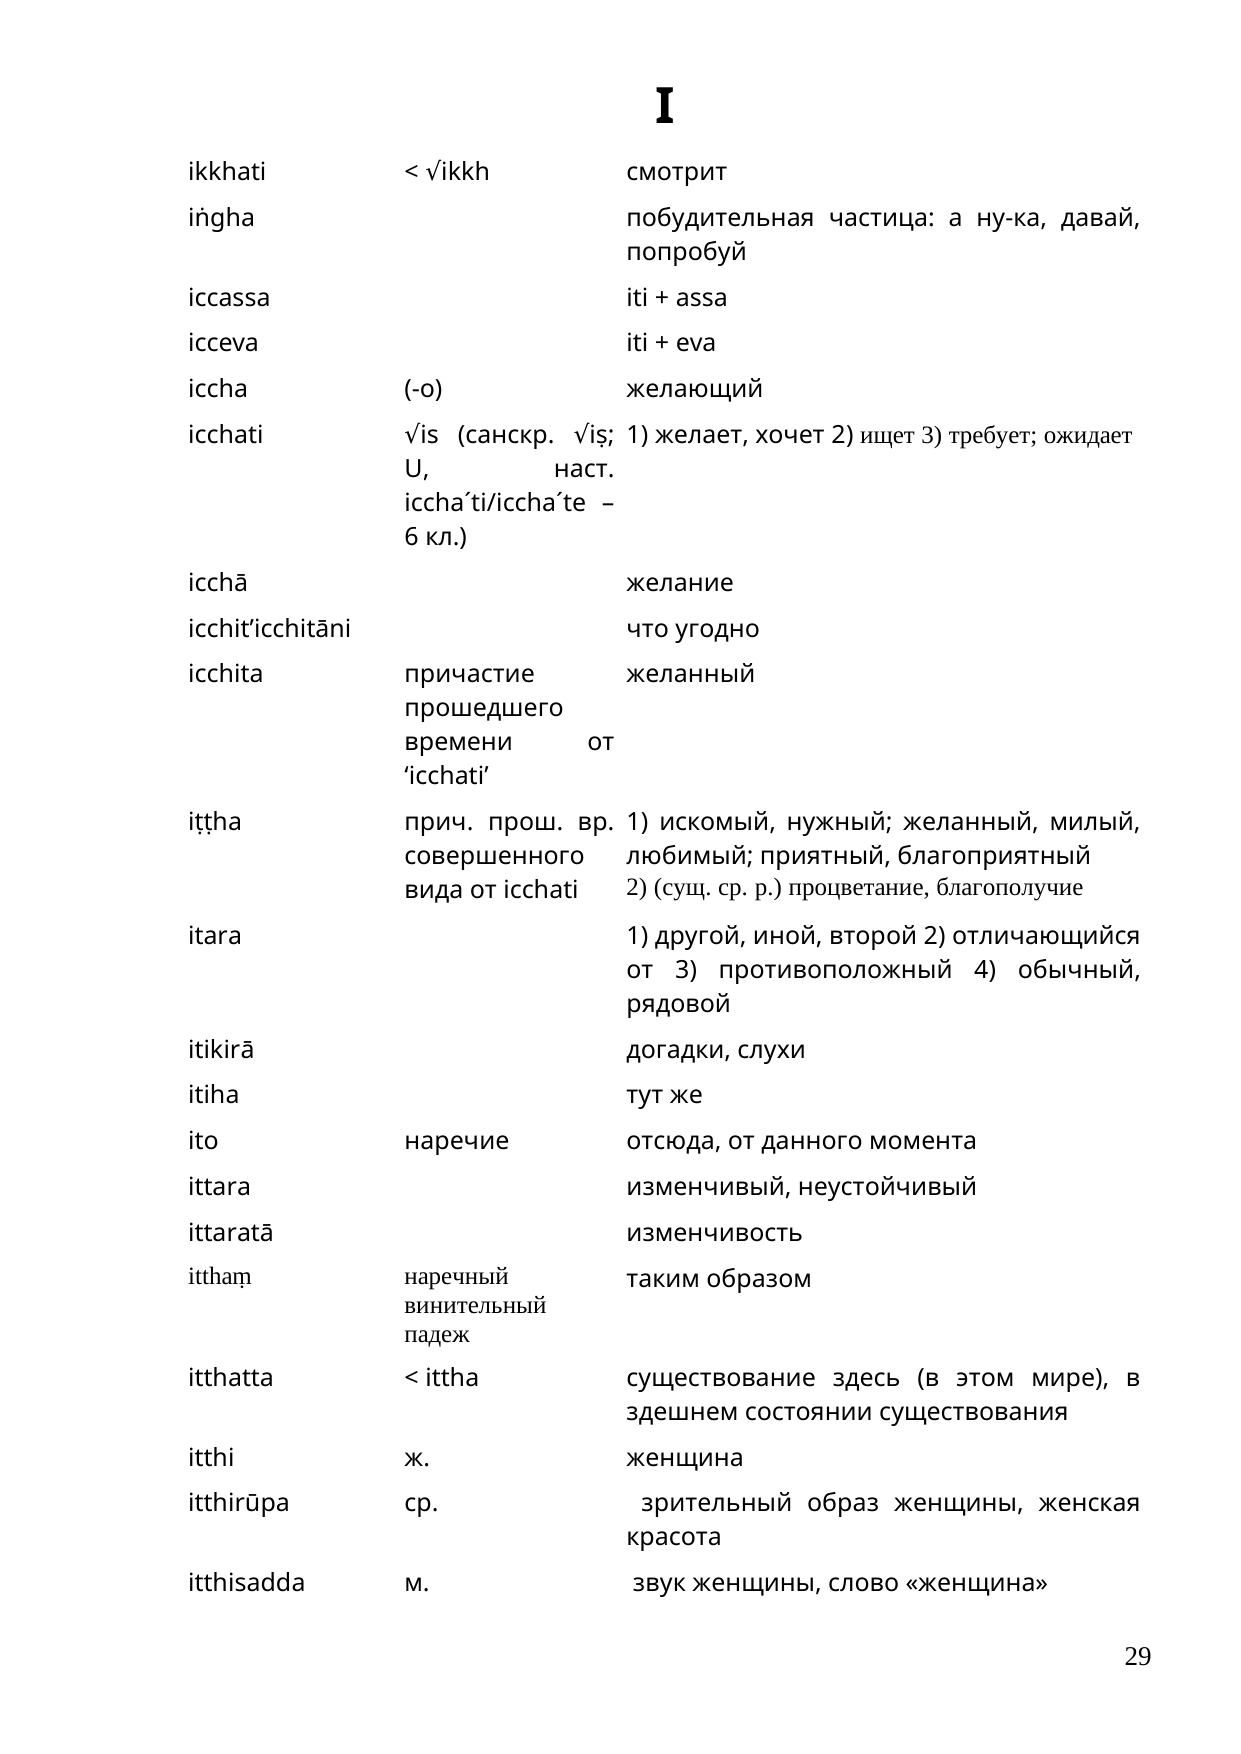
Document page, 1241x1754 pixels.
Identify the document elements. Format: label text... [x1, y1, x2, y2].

table_cell (-o) [398, 365, 620, 411]
table_cell прич. прош. вр. совершенного вида от icchati [398, 798, 620, 912]
table_header < √ikkh [398, 148, 620, 194]
table_cell изменчивый, неустойчивый [620, 1163, 1147, 1209]
table_cell [398, 1026, 620, 1071]
table_cell iṭṭha [182, 798, 398, 912]
table_cell ittara [182, 1163, 398, 1209]
table_cell причастие прошедшего времени от ‘icchati’ [398, 650, 620, 798]
table_cell 1) другой, иной, второй 2) отличающийся от 3) противоположный 4) обычный, рядовой [620, 912, 1147, 1026]
table_header ikkhati [182, 148, 398, 194]
table_cell itthaṃ [182, 1255, 398, 1354]
table_cell iti + eva [620, 319, 1147, 365]
subtitle I [177, 69, 1151, 137]
table_cell icceva [182, 319, 398, 365]
table_cell iṅgha [182, 194, 398, 273]
table_cell [398, 605, 620, 650]
table_cell женщина [620, 1434, 1147, 1479]
table_cell ж. [398, 1434, 620, 1479]
table_cell зрительный образ женщины, женская красота [620, 1480, 1147, 1559]
table_cell itthirūpa [182, 1480, 398, 1559]
table_cell побудительная частица: а ну-ка, давай, попробуй [620, 194, 1147, 273]
table_cell itara [182, 912, 398, 1026]
table_cell ito [182, 1117, 398, 1163]
table_cell [398, 1163, 620, 1209]
table_cell таким образом [620, 1255, 1147, 1354]
table_cell icchita [182, 650, 398, 798]
table_cell √is (санскр. √iṣ; U, наст. iccha´ti/iccha´te – 6 кл.) [398, 411, 620, 559]
table_cell icchit’icchitāni [182, 605, 398, 650]
table_cell изменчивость [620, 1209, 1147, 1255]
table_cell желающий [620, 365, 1147, 411]
table_cell желанный [620, 650, 1147, 798]
table_cell догадки, слухи [620, 1026, 1147, 1071]
table_cell < ittha [398, 1354, 620, 1434]
table_cell наречие [398, 1117, 620, 1163]
table_cell icchati [182, 411, 398, 559]
table_cell iccha [182, 365, 398, 411]
table_cell [398, 194, 620, 273]
table_cell ср. [398, 1480, 620, 1559]
table_cell [398, 912, 620, 1026]
table_cell м. [398, 1559, 620, 1605]
table_cell iccassa [182, 274, 398, 319]
table_cell itthi [182, 1434, 398, 1479]
table_header смотрит [620, 148, 1147, 194]
table_cell itthisadda [182, 1559, 398, 1605]
table_cell [398, 319, 620, 365]
table_cell существование здесь (в этом мире), в здешнем состоянии существования [620, 1354, 1147, 1434]
table_cell iti + assa [620, 274, 1147, 319]
table_cell желание [620, 559, 1147, 604]
table_cell ittaratā [182, 1209, 398, 1255]
table_cell [398, 1209, 620, 1255]
table_cell наречный винительный падеж [398, 1255, 620, 1354]
table_cell itthatta [182, 1354, 398, 1434]
table_cell itikirā [182, 1026, 398, 1071]
table_cell тут же [620, 1071, 1147, 1117]
table_cell 1) желает, хочет 2) ищет 3) требует; ожидает [620, 411, 1147, 559]
table_cell [398, 559, 620, 604]
table_cell 1) искомый, нужный; желанный, милый, любимый; приятный, благоприятный 2) (сущ. ср. р.) процветание, благополучие [620, 798, 1147, 912]
table_cell itiha [182, 1071, 398, 1117]
table_cell что угодно [620, 605, 1147, 650]
table_cell [398, 274, 620, 319]
table_cell звук женщины, слово «женщина» [620, 1559, 1147, 1605]
table_cell отсюда, от данного момента [620, 1117, 1147, 1163]
table_cell icchā [182, 559, 398, 604]
table_cell [398, 1071, 620, 1117]
